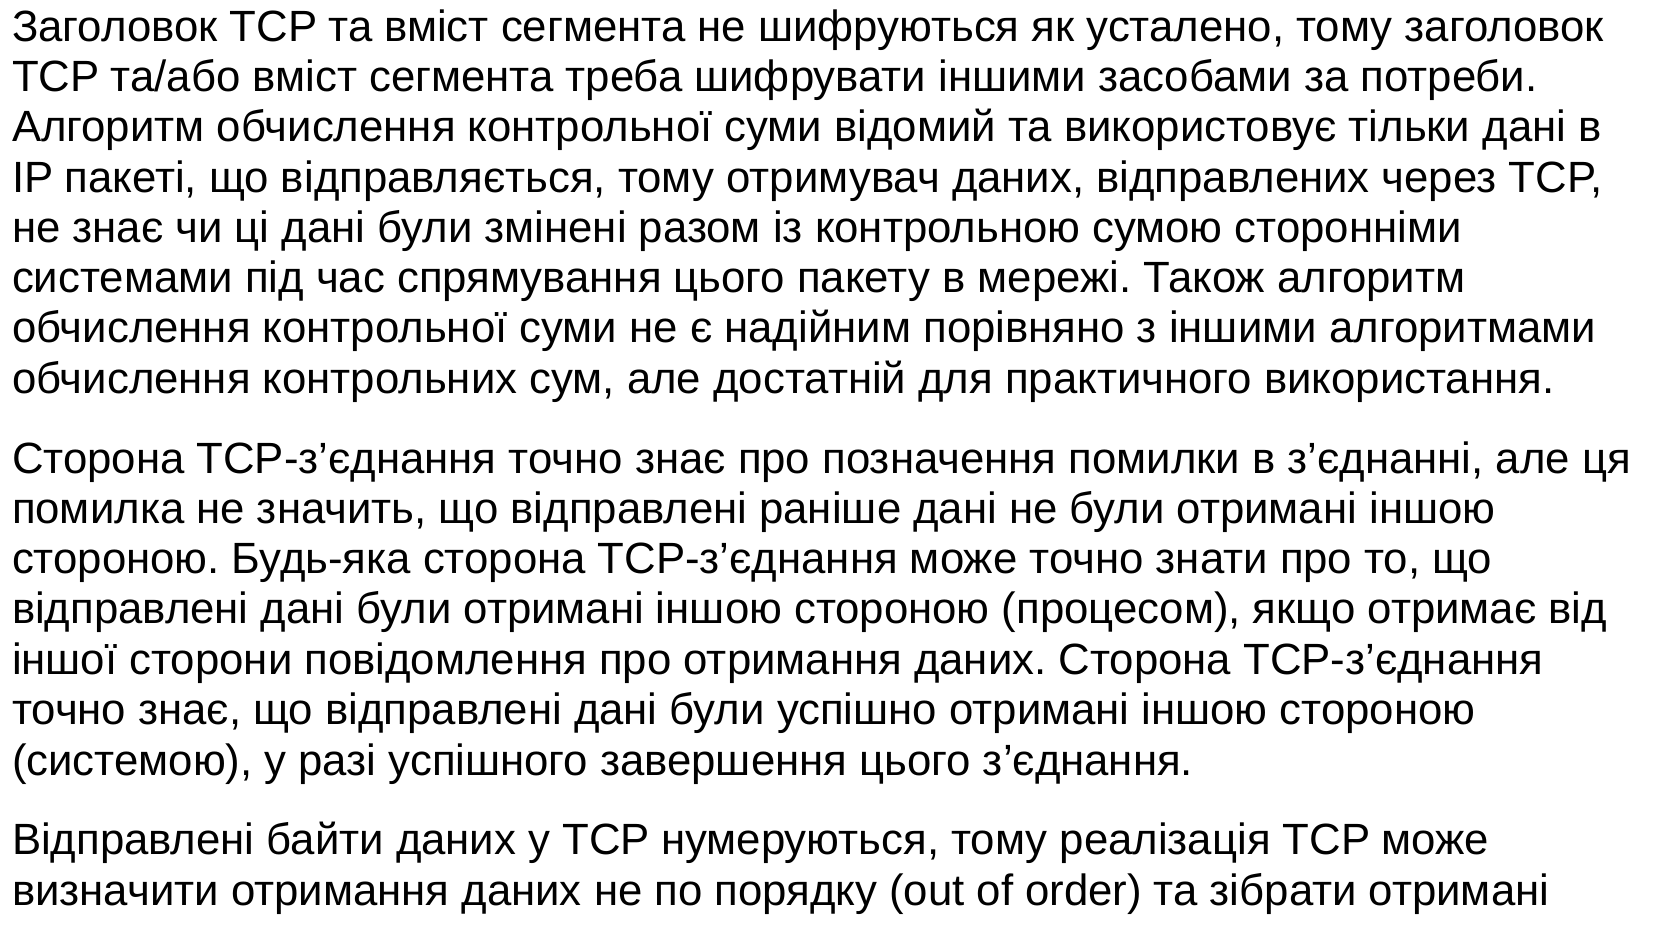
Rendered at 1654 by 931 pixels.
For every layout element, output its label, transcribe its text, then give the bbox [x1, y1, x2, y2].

text Сторона TCP-з’єднання точно знає про позначення помилки в з’єднанні, але ця помилка не значить, що відправлені раніше дані не були отримані іншою стороною. Будь-яка сторона TCP-з’єднання може точно знати про то, що відправлені дані були отримані іншою стороною (процесом), якщо отримає від іншої сторони повідомлення про отримання даних. Сторона TCP-з’єднання точно знає, що відправлені дані були успішно отримані іншою стороною (системою), у разі успішного завершення цього з’єднання. [12, 432, 1642, 784]
text Відправлені байти даних у TCP нумеруються, тому реалізація TCP може визначити отримання даних не по порядку (out of order) та зібрати отримані [12, 814, 1642, 914]
text Заголовок TCP та вміст сегмента не шифруються як усталено, тому заголовок TCP та/або вміст сегмента треба шифрувати іншими засобами за потреби. Алгоритм обчислення контрольної суми відомий та використовує тільки дані в IP пакеті, що відправляється, тому отримувач даних, відправлених через TCP, не знає чи ці дані були змінені разом із контрольною сумою сторонніми системами під час спрямування цього пакету в мережі. Також алгоритм обчислення контрольної суми не є надійним порівняно з іншими алгоритмами обчислення контрольних сум, але достатній для практичного використання. [12, 0, 1642, 402]
